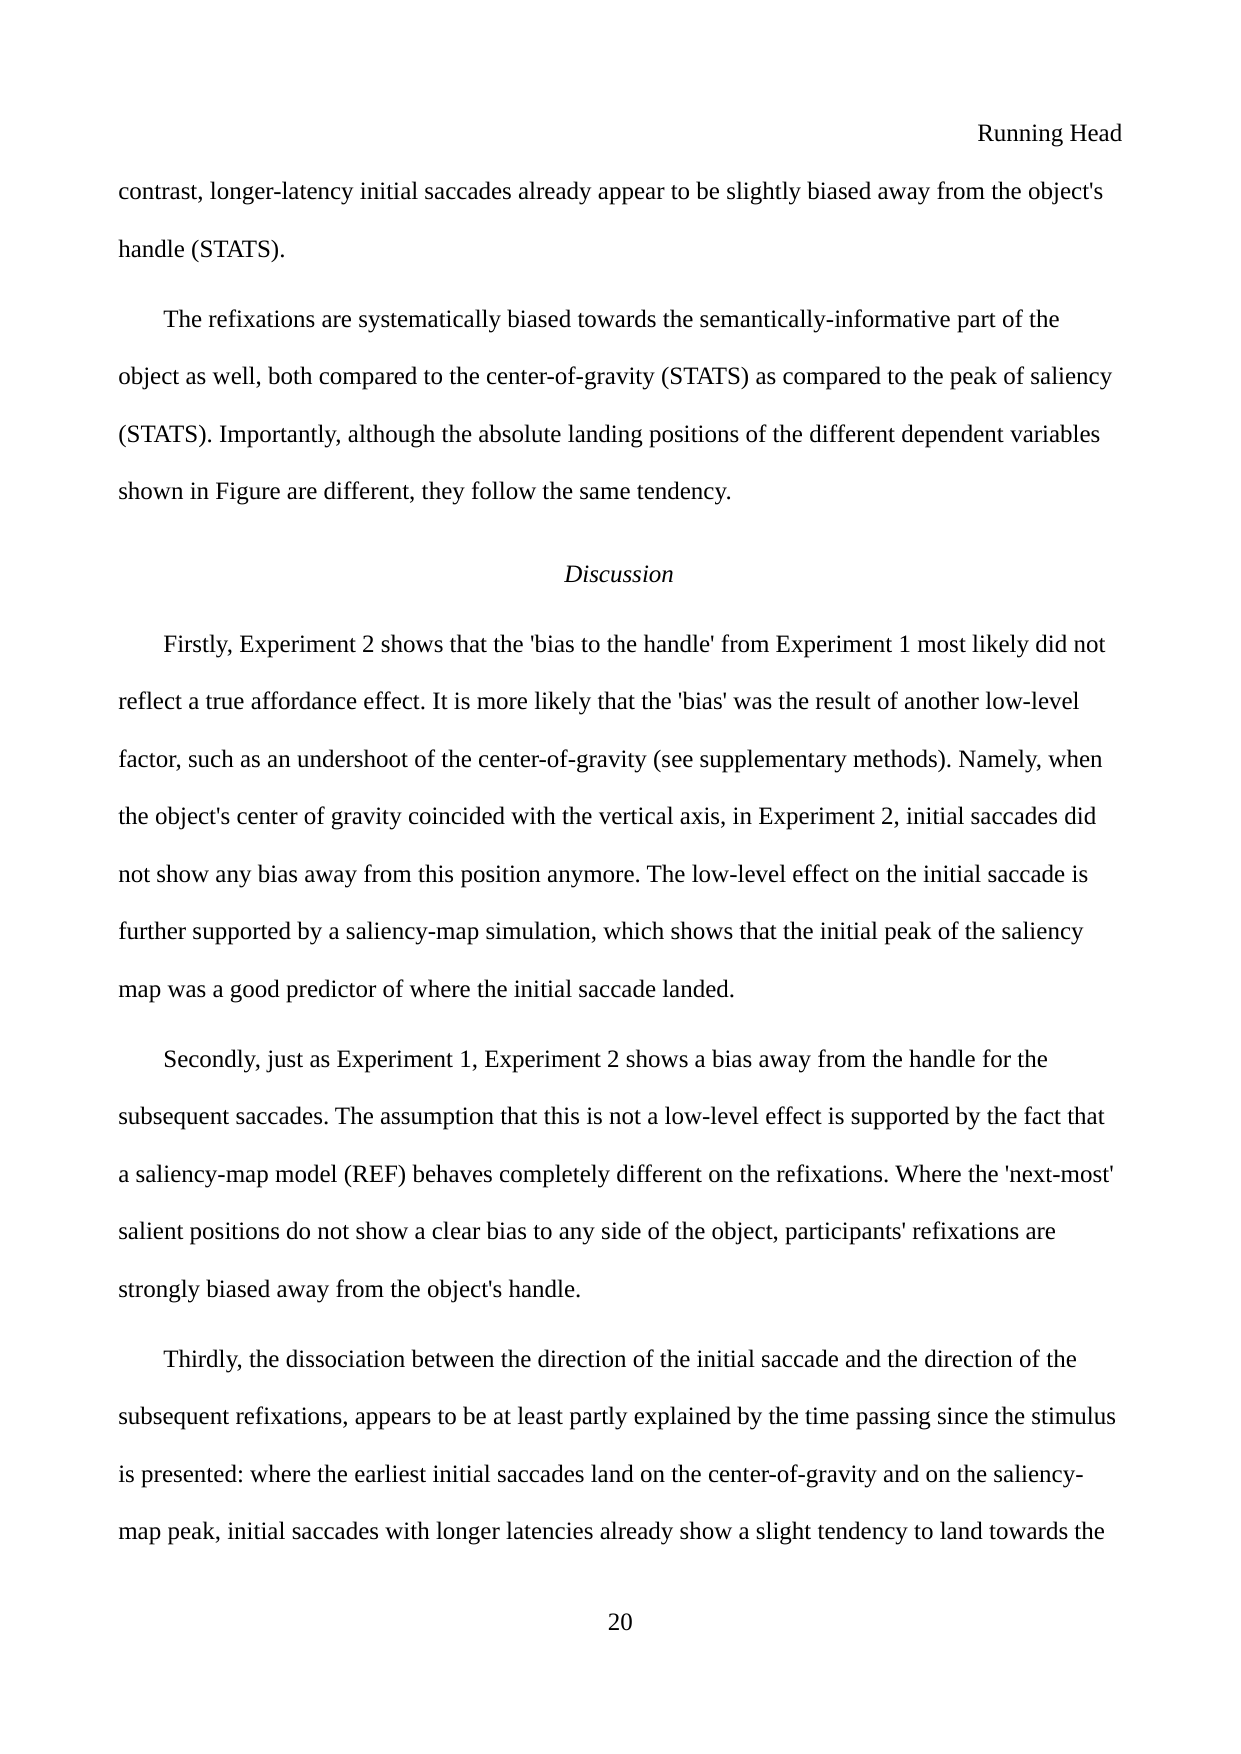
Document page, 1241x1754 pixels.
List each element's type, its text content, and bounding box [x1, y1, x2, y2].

text The refixations are systematically biased towards the semantically-informative part of the object as well, both compared to the center-of-gravity (STATS) as compared to the peak of saliency (STATS). Importantly, although the absolute landing positions of the different dependent variables shown in Figure are different, they follow the same tendency. [118, 304, 1122, 505]
text Thirdly, the dissociation between the direction of the initial saccade and the direction of the subsequent refixations, appears to be at least partly explained by the time passing since the stimulus is presented: where the earliest initial saccades land on the center-of-gravity and on the saliency-map peak, initial saccades with longer latencies already show a slight tendency to land towards the [118, 1344, 1122, 1545]
text Secondly, just as Experiment 1, Experiment 2 shows a bias away from the handle for the subsequent saccades. The assumption that this is not a low-level effect is supported by the fact that a saliency-map model (REF) behaves completely different on the refixations. Where the 'next-most' salient positions do not show a clear bias to any side of the object, participants' refixations are strongly biased away from the object's handle. [118, 1044, 1122, 1303]
text Firstly, Experiment 2 shows that the 'bias to the handle' from Experiment 1 most likely did not reflect a true affordance effect. It is more likely that the 'bias' was the result of another low-level factor, such as an undershoot of the center-of-gravity (see supplementary methods). Namely, when the object's center of gravity coincided with the vertical axis, in Experiment 2, initial saccades did not show any bias away from this position anymore. The low-level effect on the initial saccade is further supported by a saliency-map simulation, which shows that the initial peak of the saliency map was a good predictor of where the initial saccade landed. [118, 629, 1122, 1003]
subtitle Discussion [118, 559, 1122, 588]
text contrast, longer-latency initial saccades already appear to be slightly biased away from the object's handle (STATS). [118, 176, 1122, 263]
